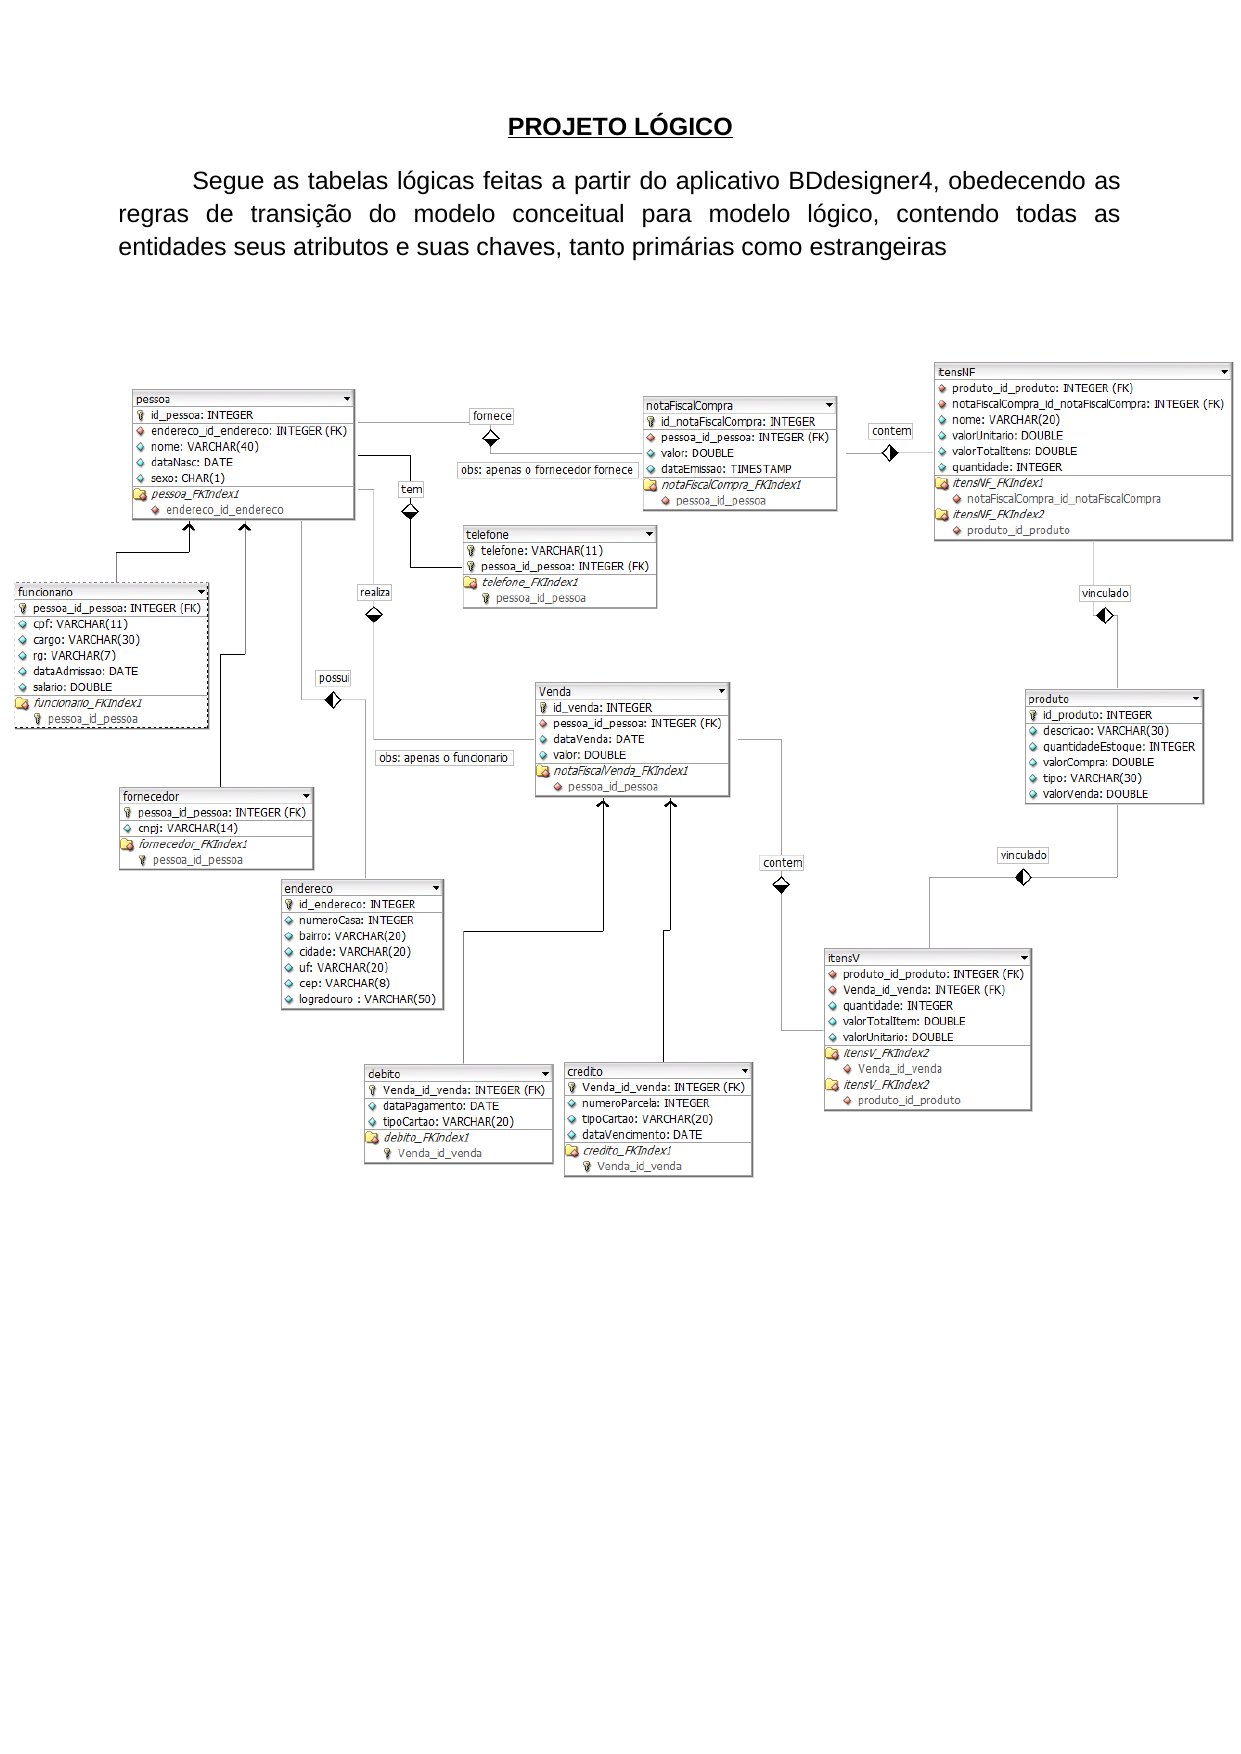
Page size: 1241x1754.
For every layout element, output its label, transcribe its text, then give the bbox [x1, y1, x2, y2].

text PROJETO LÓGICO [118, 112, 1122, 141]
text Segue as tabelas lógicas feitas a partir do aplicativo BDdesigner4, obedecendo as regras de transição do modelo conceitual para modelo lógico, contendo todas as entidades seus atributos e suas chaves, tanto primárias como estrangeiras [118, 166, 1122, 261]
